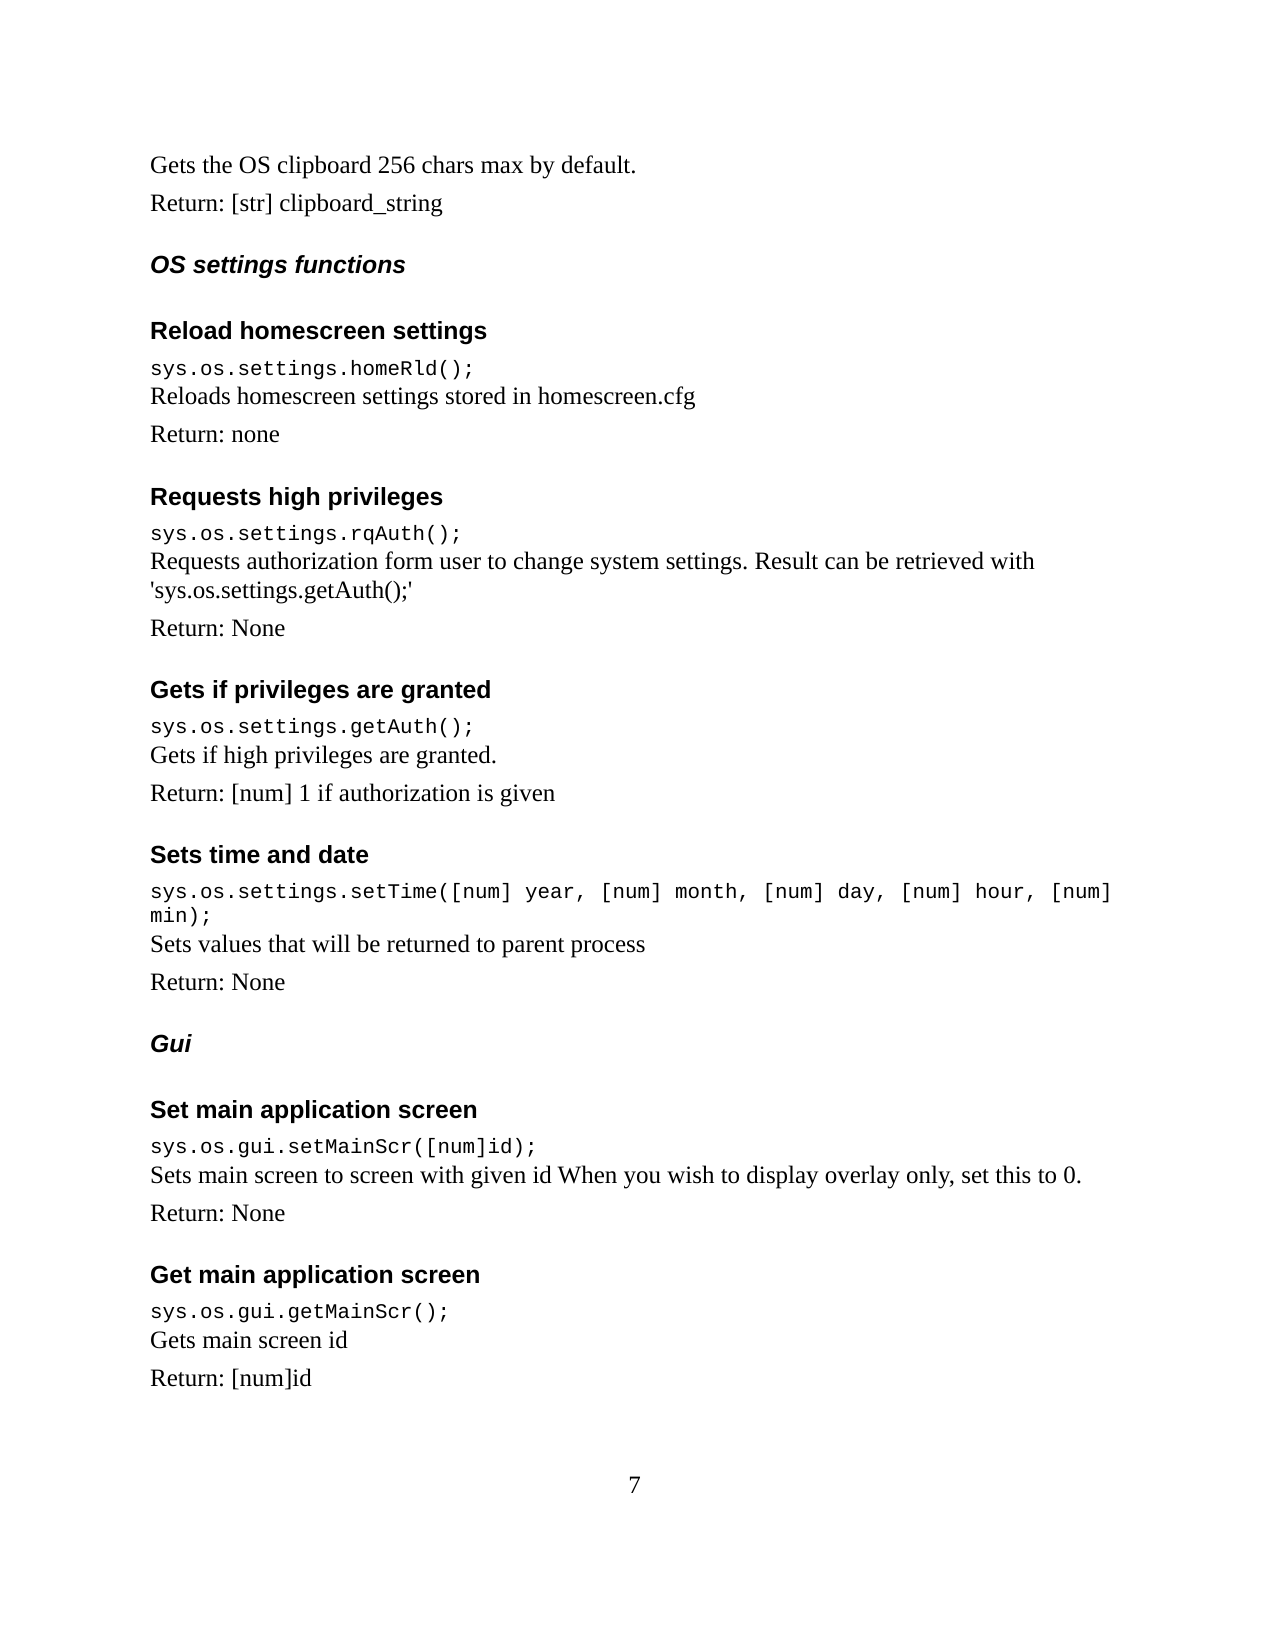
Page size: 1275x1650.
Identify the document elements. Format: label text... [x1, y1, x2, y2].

subtitle Gui [150, 1029, 1125, 1058]
text Sets values that will be returned to parent process [150, 929, 1125, 958]
text Gets main screen id [150, 1325, 1125, 1354]
text sys.os.settings.setTime([num] year, [num] month, [num] day, [num] hour, [num] min); [150, 882, 1125, 929]
text Reloads homescreen settings stored in homescreen.cfg [150, 381, 1125, 410]
text sys.os.settings.homeRld(); [150, 357, 1125, 381]
text Gets if high privileges are granted. [150, 740, 1125, 769]
text Sets main screen to screen with given id When you wish to display overlay only, set this to 0. [150, 1160, 1125, 1189]
subtitle Get main application screen [150, 1260, 1125, 1289]
subtitle OS settings functions [150, 250, 1125, 279]
text Return: [num] 1 if authorization is given [150, 778, 1125, 807]
subtitle Requests high privileges [150, 482, 1125, 510]
text Return: None [150, 967, 1125, 995]
text Requests authorization form user to change system settings. Result can be retrieved with 'sys.os.settings.getAuth();' [150, 546, 1125, 604]
text Return: None [150, 1198, 1125, 1226]
text Return: [str] clipboard_string [150, 188, 1125, 216]
text sys.os.settings.getAuth(); [150, 716, 1125, 740]
text Return: [num]id [150, 1363, 1125, 1392]
subtitle Gets if privileges are granted [150, 675, 1125, 704]
subtitle Set main application screen [150, 1095, 1125, 1124]
text Return: none [150, 419, 1125, 448]
text sys.os.gui.getMainScr(); [150, 1301, 1125, 1325]
text sys.os.settings.rqAuth(); [150, 523, 1125, 546]
text Return: None [150, 613, 1125, 641]
text Gets the OS clipboard 256 chars max by default. [150, 150, 1125, 179]
subtitle Reload homescreen settings [150, 316, 1125, 345]
subtitle Sets time and date [150, 841, 1125, 869]
text sys.os.gui.setMainScr([num]id); [150, 1136, 1125, 1160]
